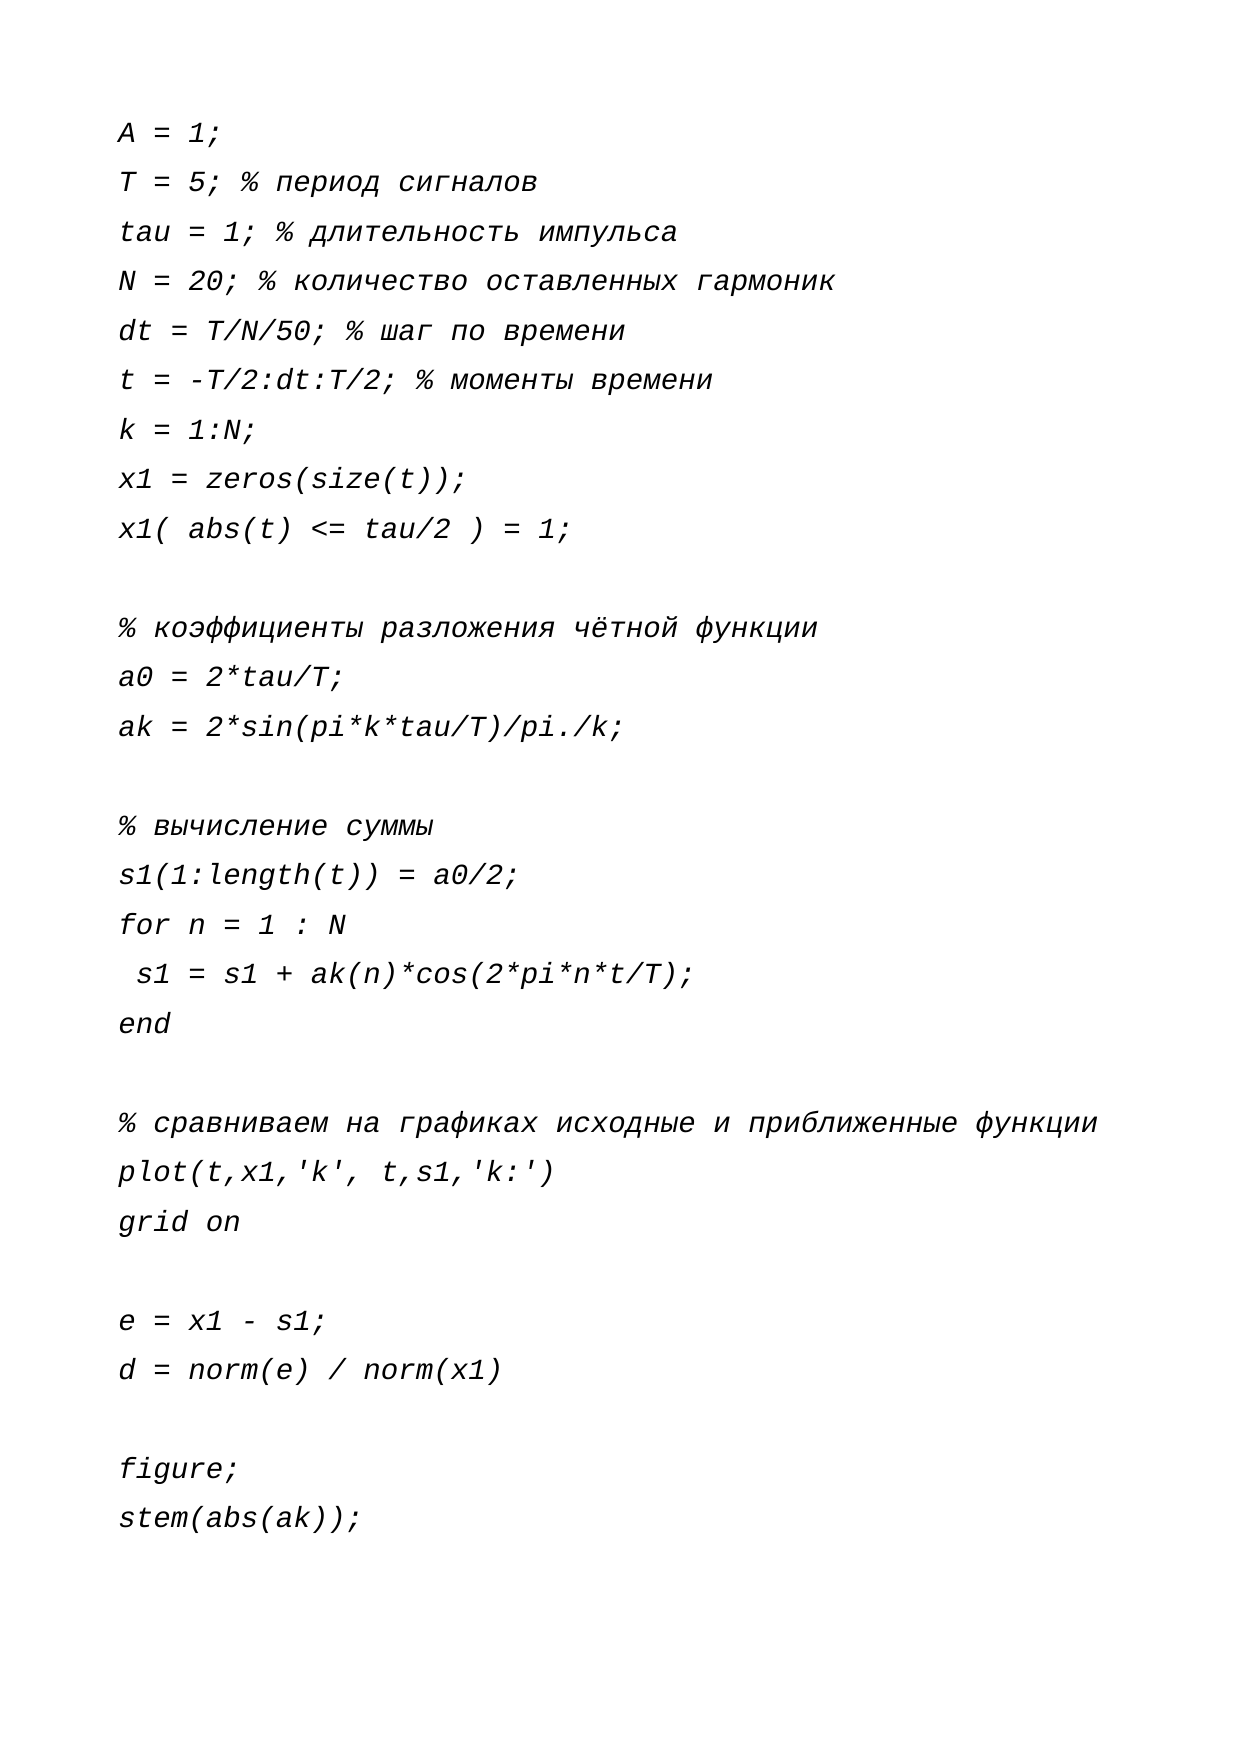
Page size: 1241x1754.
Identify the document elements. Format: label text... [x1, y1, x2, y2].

list A = 1; [118, 118, 1122, 151]
list end [118, 1009, 1122, 1042]
list stem(abs(ak)); [118, 1503, 1122, 1537]
list x1( abs(t) <= tau/2 ) = 1; [118, 514, 1122, 547]
list for n = 1 : N [118, 910, 1122, 943]
list a0 = 2*tau/T; [118, 662, 1122, 695]
list figure; [118, 1454, 1122, 1487]
list t = -T/2:dt:T/2; % моменты времени [118, 366, 1122, 398]
list plot(t,x1,'k', t,s1,'k:') [118, 1157, 1122, 1190]
list % сравниваем на графиках исходные и приближенные функции [118, 1108, 1122, 1141]
list s1(1:length(t)) = a0/2; [118, 860, 1122, 893]
list % коэффициенты разложения чётной функции [118, 613, 1122, 646]
list x1 = zeros(size(t)); [118, 464, 1122, 497]
list tau = 1; % длительность импульса [118, 217, 1122, 250]
list N = 20; % количество оставленных гармоник [118, 267, 1122, 299]
list ak = 2*sin(pi*k*tau/T)/pi./k; [118, 712, 1122, 745]
list k = 1:N; [118, 415, 1122, 448]
list e = x1 - s1; [118, 1306, 1122, 1339]
list dt = T/N/50; % шаг по времени [118, 316, 1122, 349]
list T = 5; % период сигналов [118, 168, 1122, 201]
list d = norm(e) / norm(x1) [118, 1355, 1122, 1388]
list % вычисление суммы [118, 811, 1122, 844]
list s1 = s1 + ak(n)*cos(2*pi*n*t/T); [118, 959, 1122, 992]
list grid on [118, 1207, 1122, 1240]
